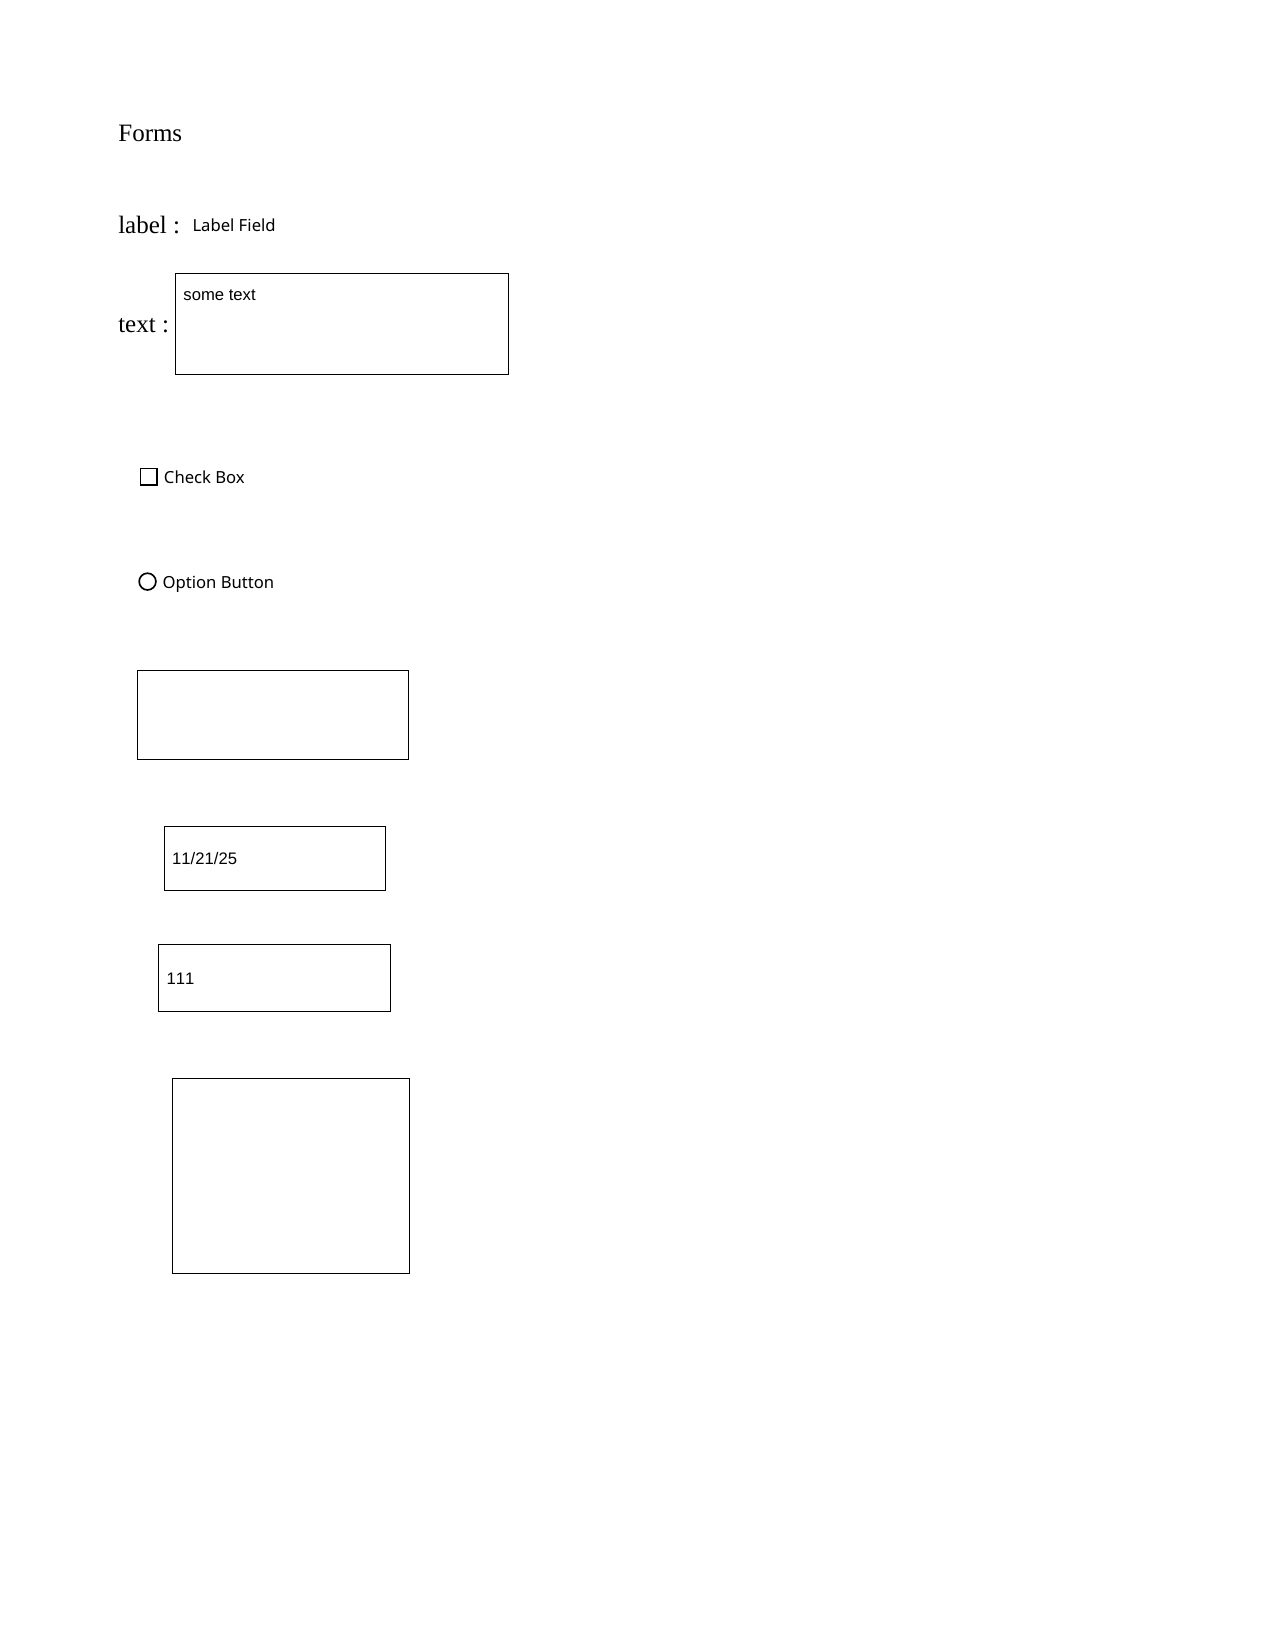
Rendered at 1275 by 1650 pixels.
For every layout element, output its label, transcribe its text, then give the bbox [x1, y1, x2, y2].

text Forms [118, 118, 1157, 147]
text label : [118, 204, 1157, 245]
text [509, 273, 1157, 374]
text text : [118, 273, 175, 374]
